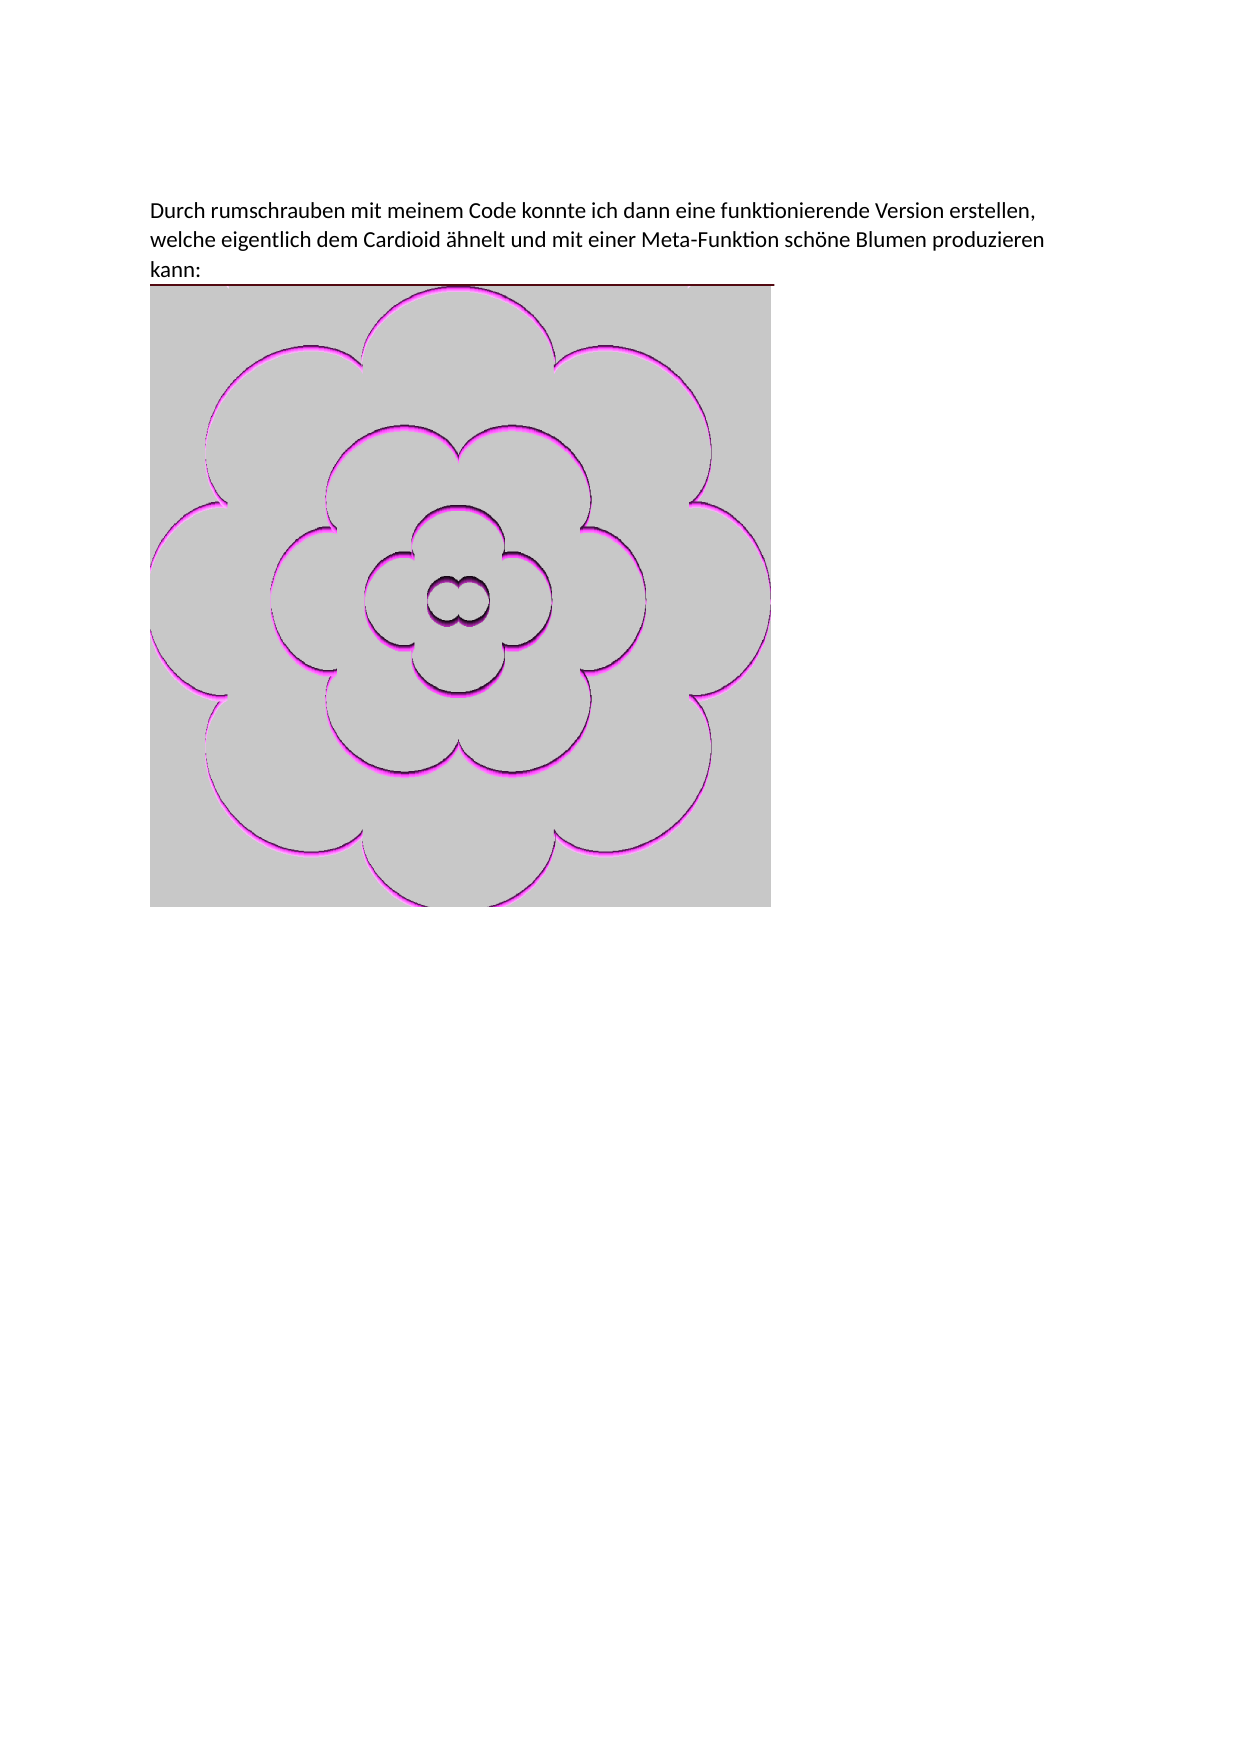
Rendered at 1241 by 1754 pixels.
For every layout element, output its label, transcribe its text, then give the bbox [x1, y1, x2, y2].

text Durch rumschrauben mit meinem Code konnte ich dann eine funktionierende Version erstellen, welche eigentlich dem Cardioid ähnelt und mit einer Meta-Funktion schöne Blumen produzieren kann: [150, 196, 1090, 907]
